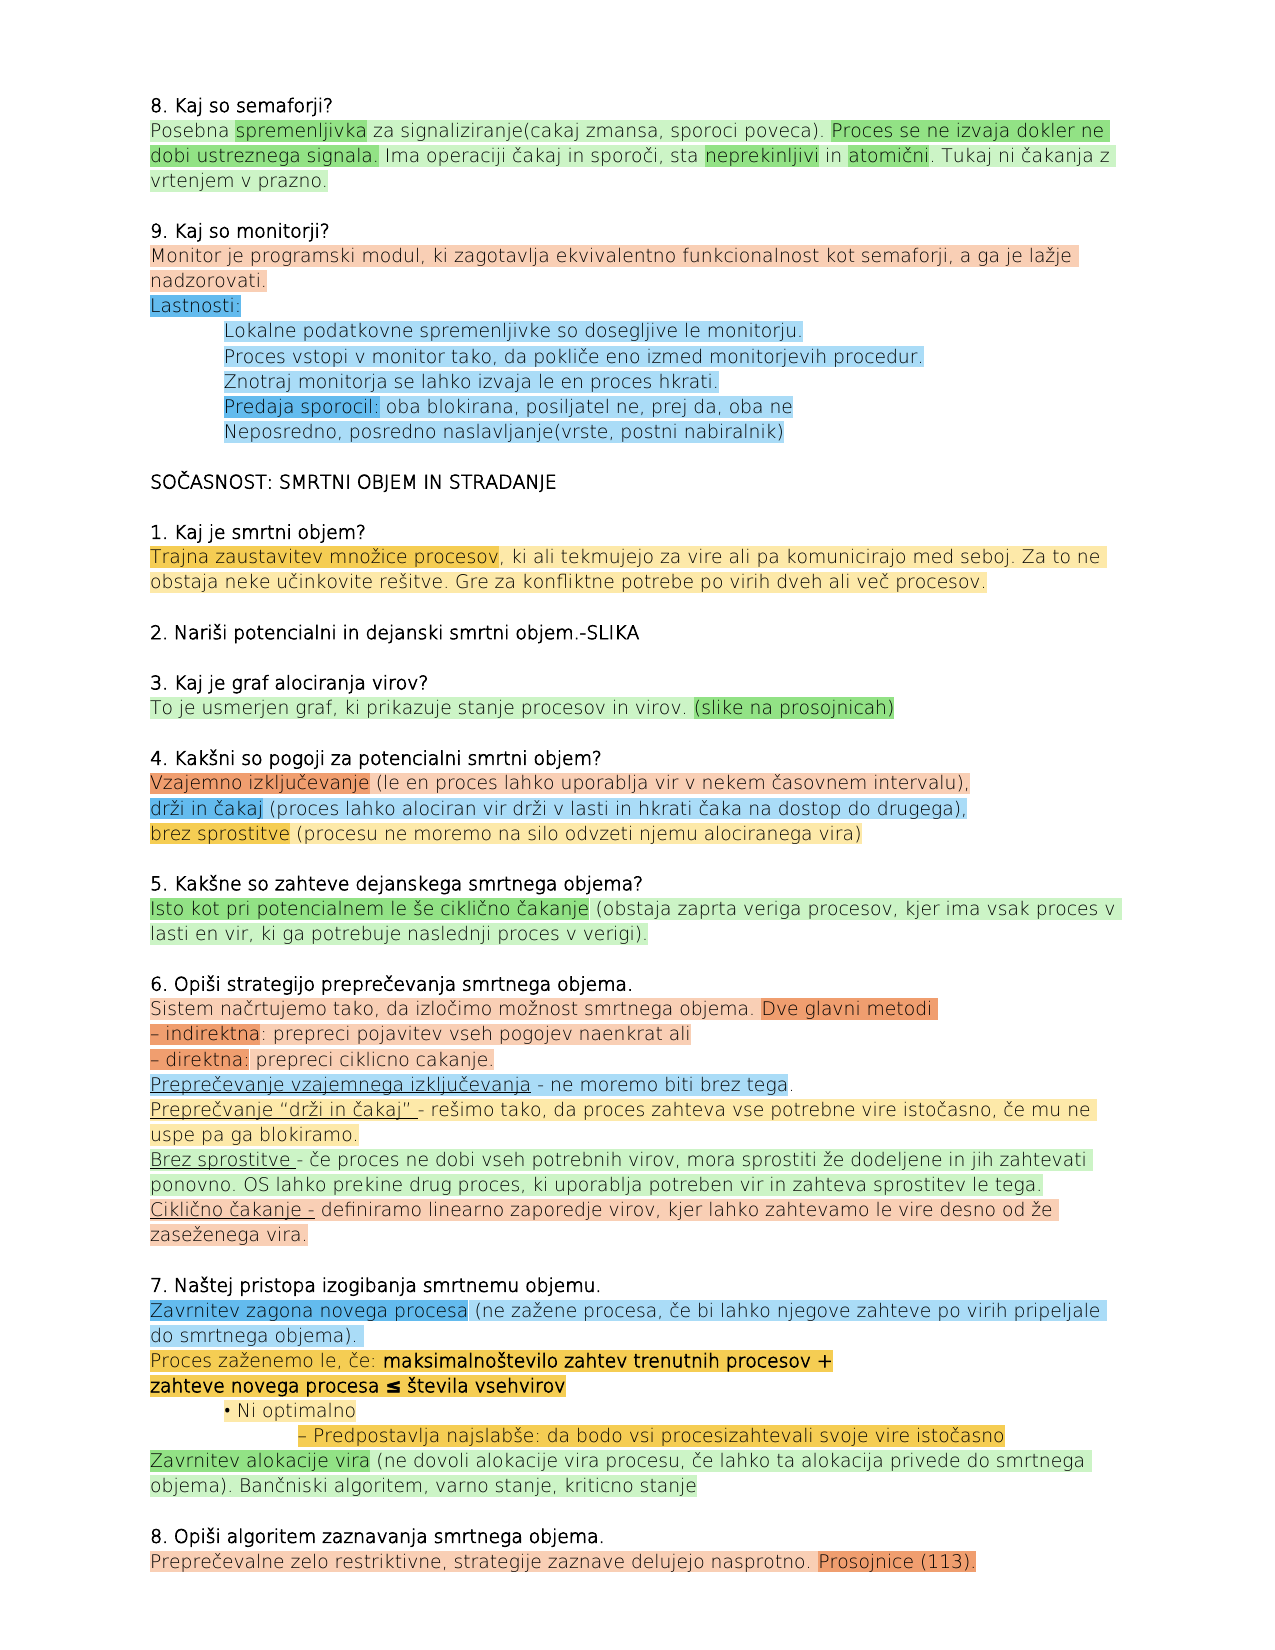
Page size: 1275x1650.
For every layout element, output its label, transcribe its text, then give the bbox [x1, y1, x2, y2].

text 1. Kaj je smrtni objem? [150, 521, 1122, 543]
text Monitor je programski modul, ki zagotavlja ekvivalentno funkcionalnost kot semaforji, a ga je lažje nadzorovati. [150, 245, 1122, 292]
text 9. Kaj so monitorji? [150, 220, 1122, 242]
text 7. Naštej pristopa izogibanja smrtnemu objemu. [150, 1274, 1122, 1296]
text Lokalne podatkovne spremenljivke so dosegljive le monitorju. [150, 321, 1122, 342]
text SOČASNOST: SMRTNI OBJEM IN STRADANJE [150, 471, 1122, 493]
text Neposredno, posredno naslavljanje(vrste, postni nabiralnik) [150, 421, 1122, 443]
text Zavrnitev zagona novega procesa (ne zažene procesa, če bi lahko njegove zahteve po virih pripeljale do smrtnega objema). [150, 1299, 1122, 1347]
text 8. Opiši algoritem zaznavanja smrtnega objema. [150, 1526, 1122, 1547]
text Posebna spremenljivka za signaliziranje(cakaj zmansa, sporoci poveca). Proces se ne izvaja dokler ne dobi ustreznega signala. Ima operaciji čakaj in sporoči, sta neprekinljivi in atomični. Tukaj ni čakanja z vrtenjem v prazno. [150, 120, 1122, 192]
text To je usmerjen graf, ki prikazuje stanje procesov in virov. (slike na prosojnicah) [150, 697, 1122, 719]
text Preprečevanje vzajemnega izključevanja - ne moremo biti brez tega. [150, 1074, 1122, 1096]
text 3. Kaj je graf alociranja virov? [150, 672, 1122, 694]
text Lastnosti: [150, 295, 1122, 317]
text drži in čakaj (proces lahko alociran vir drži v lasti in hkrati čaka na dostop do drugega), [150, 797, 1122, 819]
text Preprečvanje “drži in čakaj” - rešimo tako, da proces zahteva vse potrebne vire istočasno, če mu ne uspe pa ga blokiramo. [150, 1099, 1122, 1146]
text 5. Kakšne so zahteve dejanskega smrtnega objema? [150, 873, 1122, 895]
text 2. Nariši potencialni in dejanski smrtni objem.-SLIKA [150, 622, 1122, 644]
text – indirektna: prepreci pojavitev vseh pogojev naenkrat ali [150, 1023, 1122, 1045]
text 8. Kaj so semaforji? [150, 94, 1122, 116]
text Znotraj monitorja se lahko izvaja le en proces hkrati. [150, 371, 1122, 393]
text zahteve novega procesa ≤ števila vsehvirov [150, 1375, 1122, 1397]
text 6. Opiši strategijo preprečevanja smrtnega objema. [150, 973, 1122, 995]
text Zavrnitev alokacije vira (ne dovoli alokacije vira procesu, če lahko ta alokacija privede do smrtnega objema). Bančniski algoritem, varno stanje, kriticno stanje [150, 1450, 1122, 1497]
text Proces zaženemo le, če: maksimalnoštevilo zahtev trenutnih procesov + [150, 1350, 1122, 1372]
text • Ni optimalno [150, 1400, 1122, 1422]
text 4. Kakšni so pogoji za potencialni smrtni objem? [150, 747, 1122, 769]
text Preprečevalne zelo restriktivne, strategije zaznave delujejo nasprotno. Prosojnice (113). [150, 1551, 1122, 1572]
text brez sprostitve (procesu ne moremo na silo odvzeti njemu alociranega vira) [150, 823, 1122, 844]
text Isto kot pri potencialnem le še ciklično čakanje (obstaja zaprta veriga procesov, kjer ima vsak proces v lasti en vir, ki ga potrebuje naslednji proces v verigi). [150, 898, 1122, 945]
text – Predpostavlja najslabše: da bodo vsi procesizahtevali svoje vire istočasno [150, 1425, 1122, 1447]
text Trajna zaustavitev množice procesov, ki ali tekmujejo za vire ali pa komunicirajo med seboj. Za to ne obstaja neke učinkovite rešitve. Gre za konfliktne potrebe po virih dveh ali več procesov. [150, 546, 1122, 593]
text Vzajemno izključevanje (le en proces lahko uporablja vir v nekem časovnem intervalu), [150, 772, 1122, 794]
text Proces vstopi v monitor tako, da pokliče eno izmed monitorjevih procedur. [150, 346, 1122, 367]
text Ciklično čakanje - definiramo linearno zaporedje virov, kjer lahko zahtevamo le vire desno od že zaseženega vira. [150, 1199, 1122, 1246]
text Predaja sporocil: oba blokirana, posiljatel ne, prej da, oba ne [150, 396, 1122, 418]
text Sistem načrtujemo tako, da izločimo možnost smrtnega objema. Dve glavni metodi [150, 998, 1122, 1020]
text Brez sprostitve - če proces ne dobi vseh potrebnih virov, mora sprostiti že dodeljene in jih zahtevati ponovno. OS lahko prekine drug proces, ki uporablja potreben vir in zahteva sprostitev le tega. [150, 1149, 1122, 1196]
text – direktna: prepreci ciklicno cakanje. [150, 1048, 1122, 1070]
